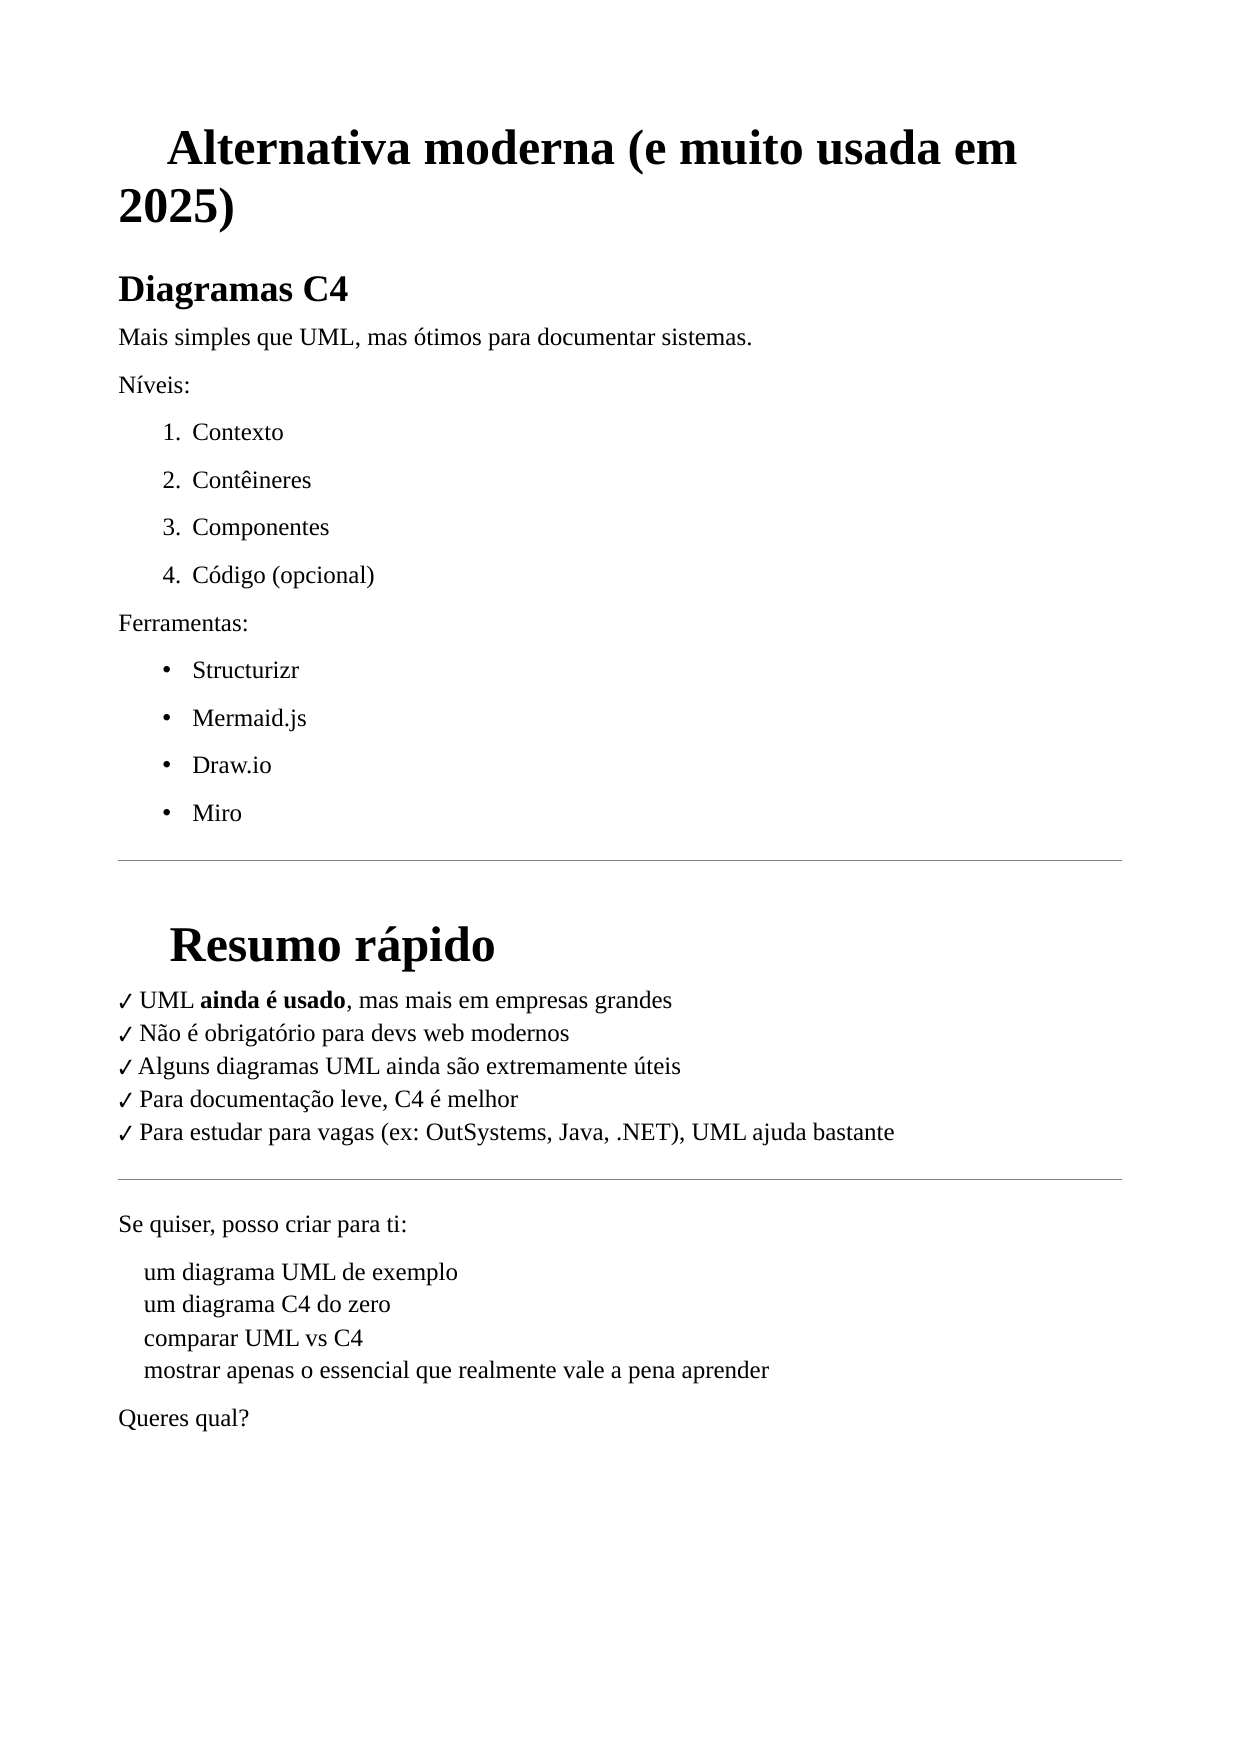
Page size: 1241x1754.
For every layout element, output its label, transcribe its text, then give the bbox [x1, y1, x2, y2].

list Contêineres [162, 465, 1122, 494]
text Mais simples que UML, mas ótimos para documentar sistemas. [118, 322, 1122, 351]
list Draw.io [162, 751, 1122, 779]
list Miro [162, 798, 1122, 827]
subtitle 🔚 Resumo rápido [118, 915, 1122, 972]
list Código (opcional) [162, 560, 1122, 589]
list Structurizr [162, 655, 1122, 684]
text ✔ UML ainda é usado, mas mais em empresas grandes ✔ Não é obrigatório para devs web modernos ✔ Alguns diagramas UML ainda são extremamente úteis ✔ Para documentação leve, C4 é melhor ✔ Para estudar para vagas (ex: OutSystems, Java, .NET), UML ajuda bastante [118, 985, 1122, 1146]
text 📌 um diagrama UML de exemplo 📌 um diagrama C4 do zero 📌 comparar UML vs C4 📌 mostrar apenas o essencial que realmente vale a pena aprender [118, 1257, 1122, 1384]
list Contexto [162, 417, 1122, 446]
subtitle 💡 Alternativa moderna (e muito usada em 2025) [118, 118, 1122, 233]
text Queres qual? [118, 1403, 1122, 1432]
subtitle Diagramas C4 [118, 266, 1122, 309]
list Componentes [162, 512, 1122, 541]
text Níveis: [118, 370, 1122, 398]
text Ferramentas: [118, 608, 1122, 636]
text Se quiser, posso criar para ti: [118, 1209, 1122, 1238]
list Mermaid.js [162, 703, 1122, 732]
